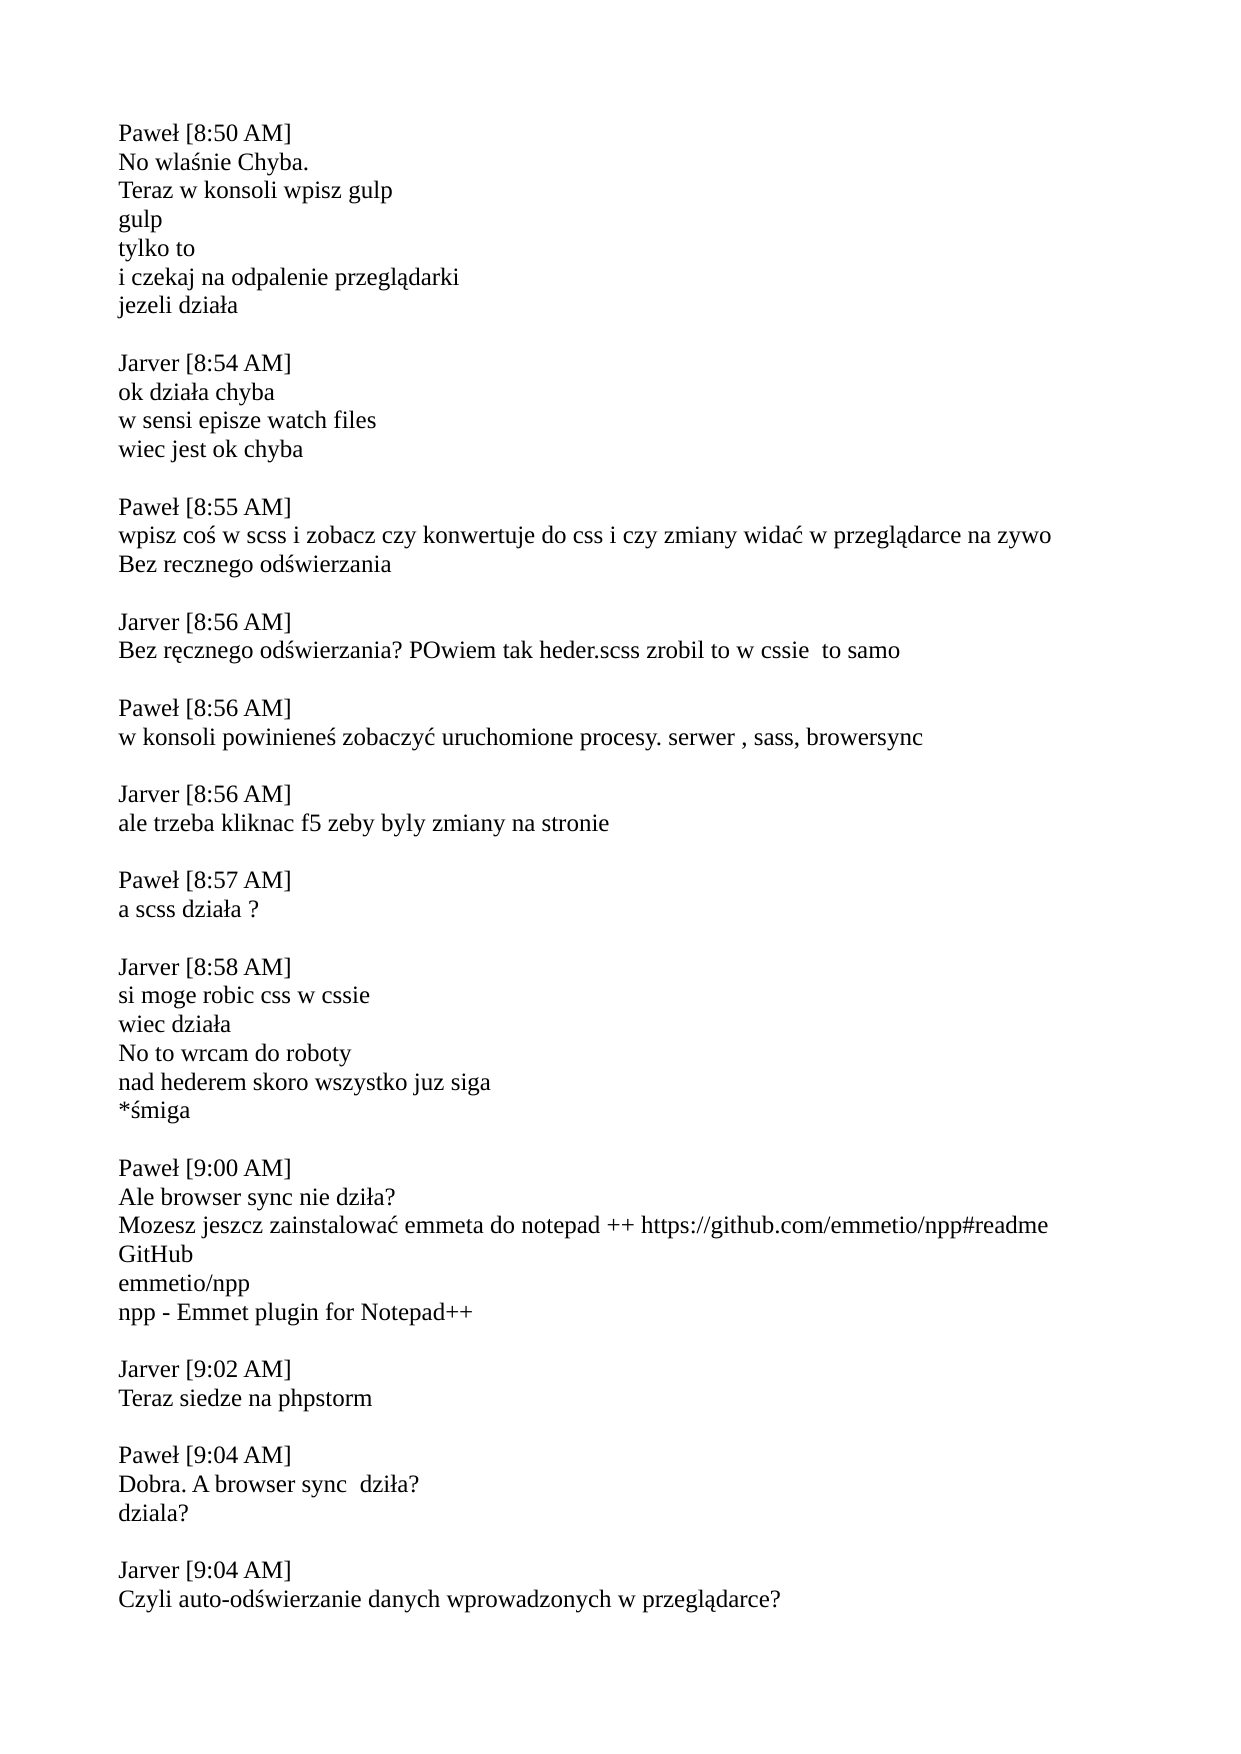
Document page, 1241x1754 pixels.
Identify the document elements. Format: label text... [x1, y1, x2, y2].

text Paweł [8:50 AM] No wlaśnie Chyba. Teraz w konsoli wpisz gulp gulp tylko to i czekaj na odpalenie przeglądarki jezeli działa Jarver [8:54 AM] ok działa chyba w sensi episze watch files wiec jest ok chyba Paweł [8:55 AM] wpisz coś w scss i zobacz czy konwertuje do css i czy zmiany widać w przeglądarce na zywo Bez recznego odświerzania Jarver [8:56 AM] Bez ręcznego odświerzania? POwiem tak heder.scss zrobil to w cssie to samo Paweł [8:56 AM] w konsoli powinieneś zobaczyć uruchomione procesy. serwer , sass, browersync Jarver [8:56 AM] ale trzeba kliknac f5 zeby byly zmiany na stronie Paweł [8:57 AM] a scss działa ? Jarver [8:58 AM] si moge robic css w cssie wiec działa No to wrcam do roboty nad hederem skoro wszystko juz siga *śmiga Paweł [9:00 AM] Ale browser sync nie dziła? Mozesz jeszcz zainstalować emmeta do notepad ++ https://github.com/emmetio/npp#readme GitHub emmetio/npp npp - Emmet plugin for Notepad++ Jarver [9:02 AM] Teraz siedze na phpstorm Paweł [9:04 AM] Dobra. A browser sync dziła? dziala? Jarver [9:04 AM] Czyli auto-odświerzanie danych wprowadzonych w przeglądarce? [118, 118, 1122, 1613]
